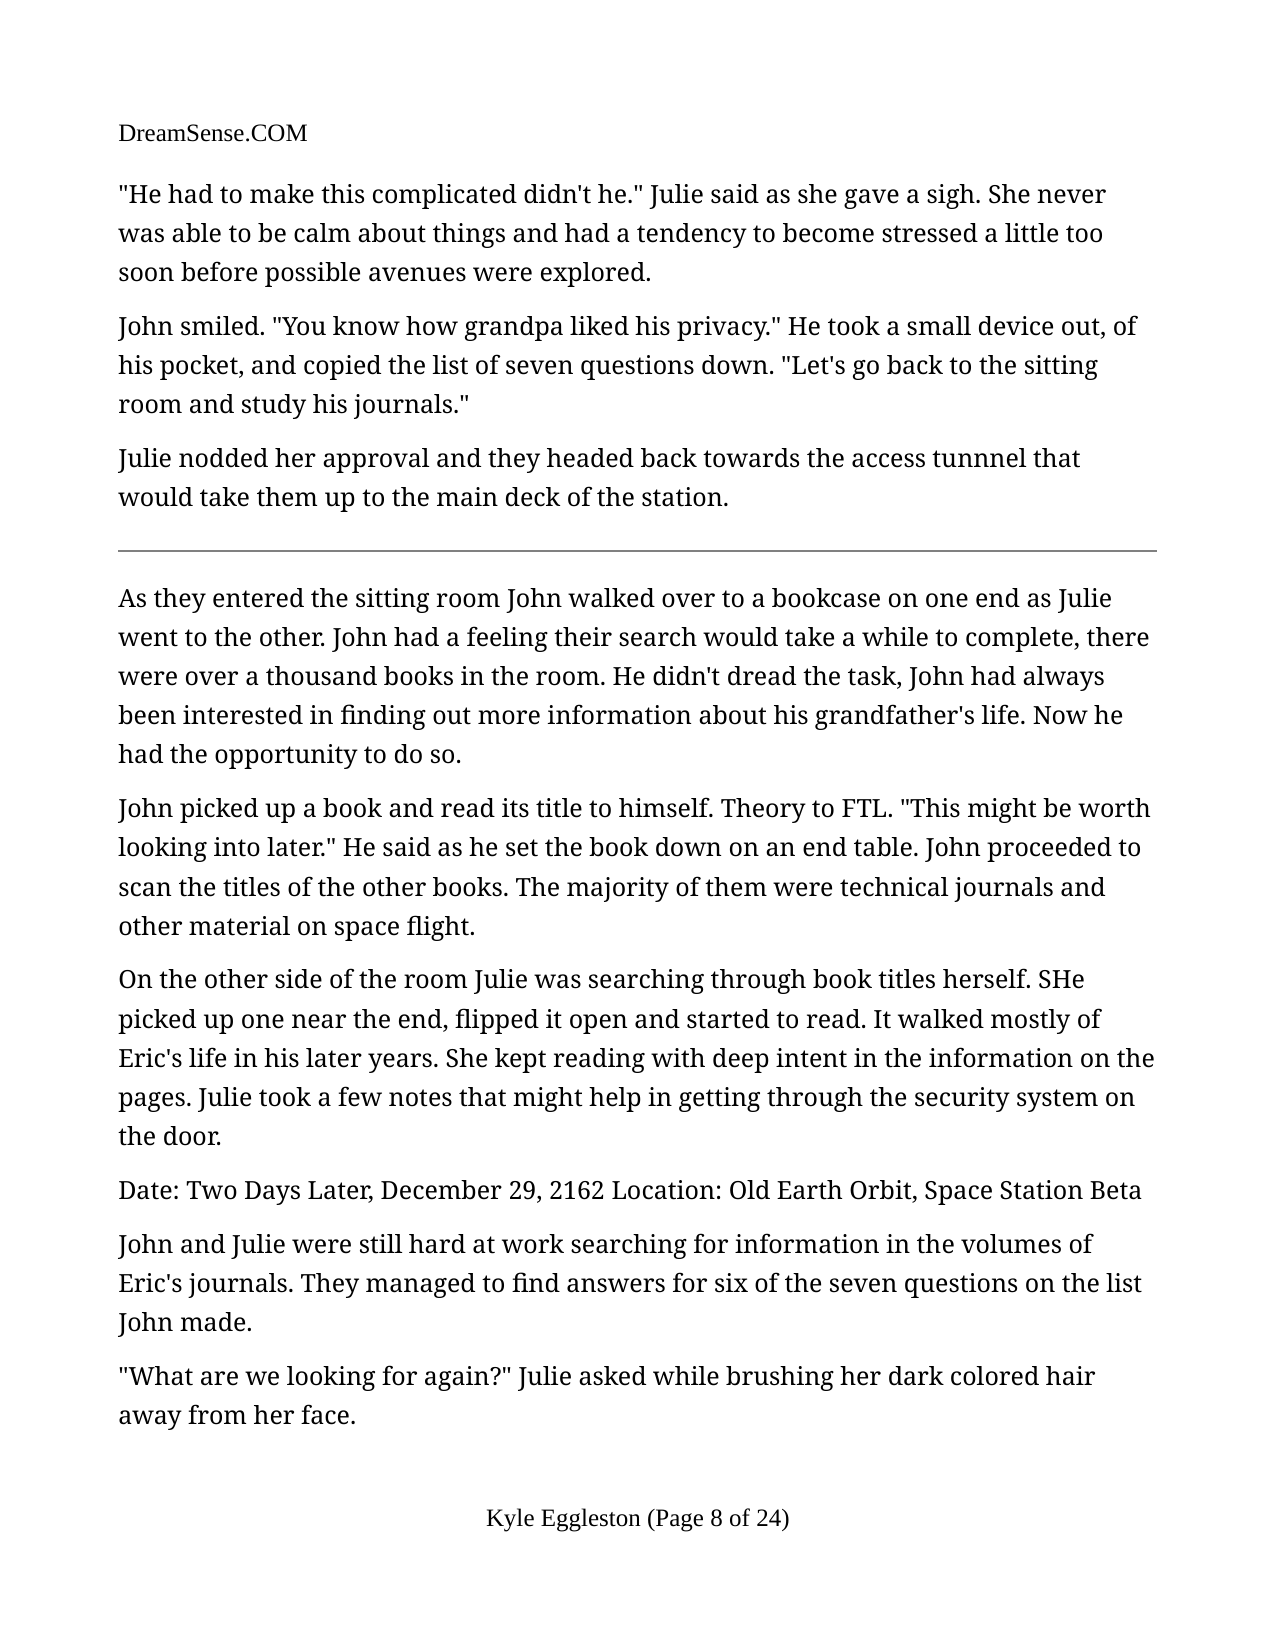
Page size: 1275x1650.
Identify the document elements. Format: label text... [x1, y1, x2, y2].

text As they entered the sitting room John walked over to a bookcase on one end as Julie went to the other. John had a feeling their search would take a while to complete, there were over a thousand books in the room. He didn't dread the task, John had always been interested in finding out more information about his grandfather's life. Now he had the opportunity to do so. [118, 580, 1157, 771]
text John picked up a book and read its title to himself. Theory to FTL. "This might be worth looking into later." He said as he set the book down on an end table. John proceeded to scan the titles of the other books. The majority of them were technical journals and other material on space flight. [118, 791, 1157, 942]
text "What are we looking for again?" Julie asked while brushing her dark colored hair away from her face. [118, 1358, 1157, 1432]
text "He had to make this complicated didn't he." Julie said as she gave a sigh. She never was able to be calm about things and had a tendency to become stressed a little too soon before possible avenues were explored. [118, 176, 1157, 289]
text John and Julie were still hard at work searching for information in the volumes of Eric's journals. They managed to find answers for six of the seven questions on the list John made. [118, 1226, 1157, 1339]
text Date: Two Days Later, December 29, 2162 Location: Old Earth Orbit, Space Station Beta [118, 1172, 1157, 1207]
text John smiled. "You know how grandpa liked his privacy." He took a small device out, of his pocket, and copied the list of seven questions down. "Let's go back to the sitting room and study his journals." [118, 308, 1157, 421]
text On the other side of the room Julie was searching through book titles herself. SHe picked up one near the end, flipped it open and started to read. It walked mostly of Eric's life in his later years. She kept reading with deep intent in the information on the pages. Julie took a few notes that might help in getting through the security system on the door. [118, 962, 1157, 1153]
text Julie nodded her approval and they headed back towards the access tunnnel that would take them up to the main deck of the station. [118, 441, 1157, 514]
